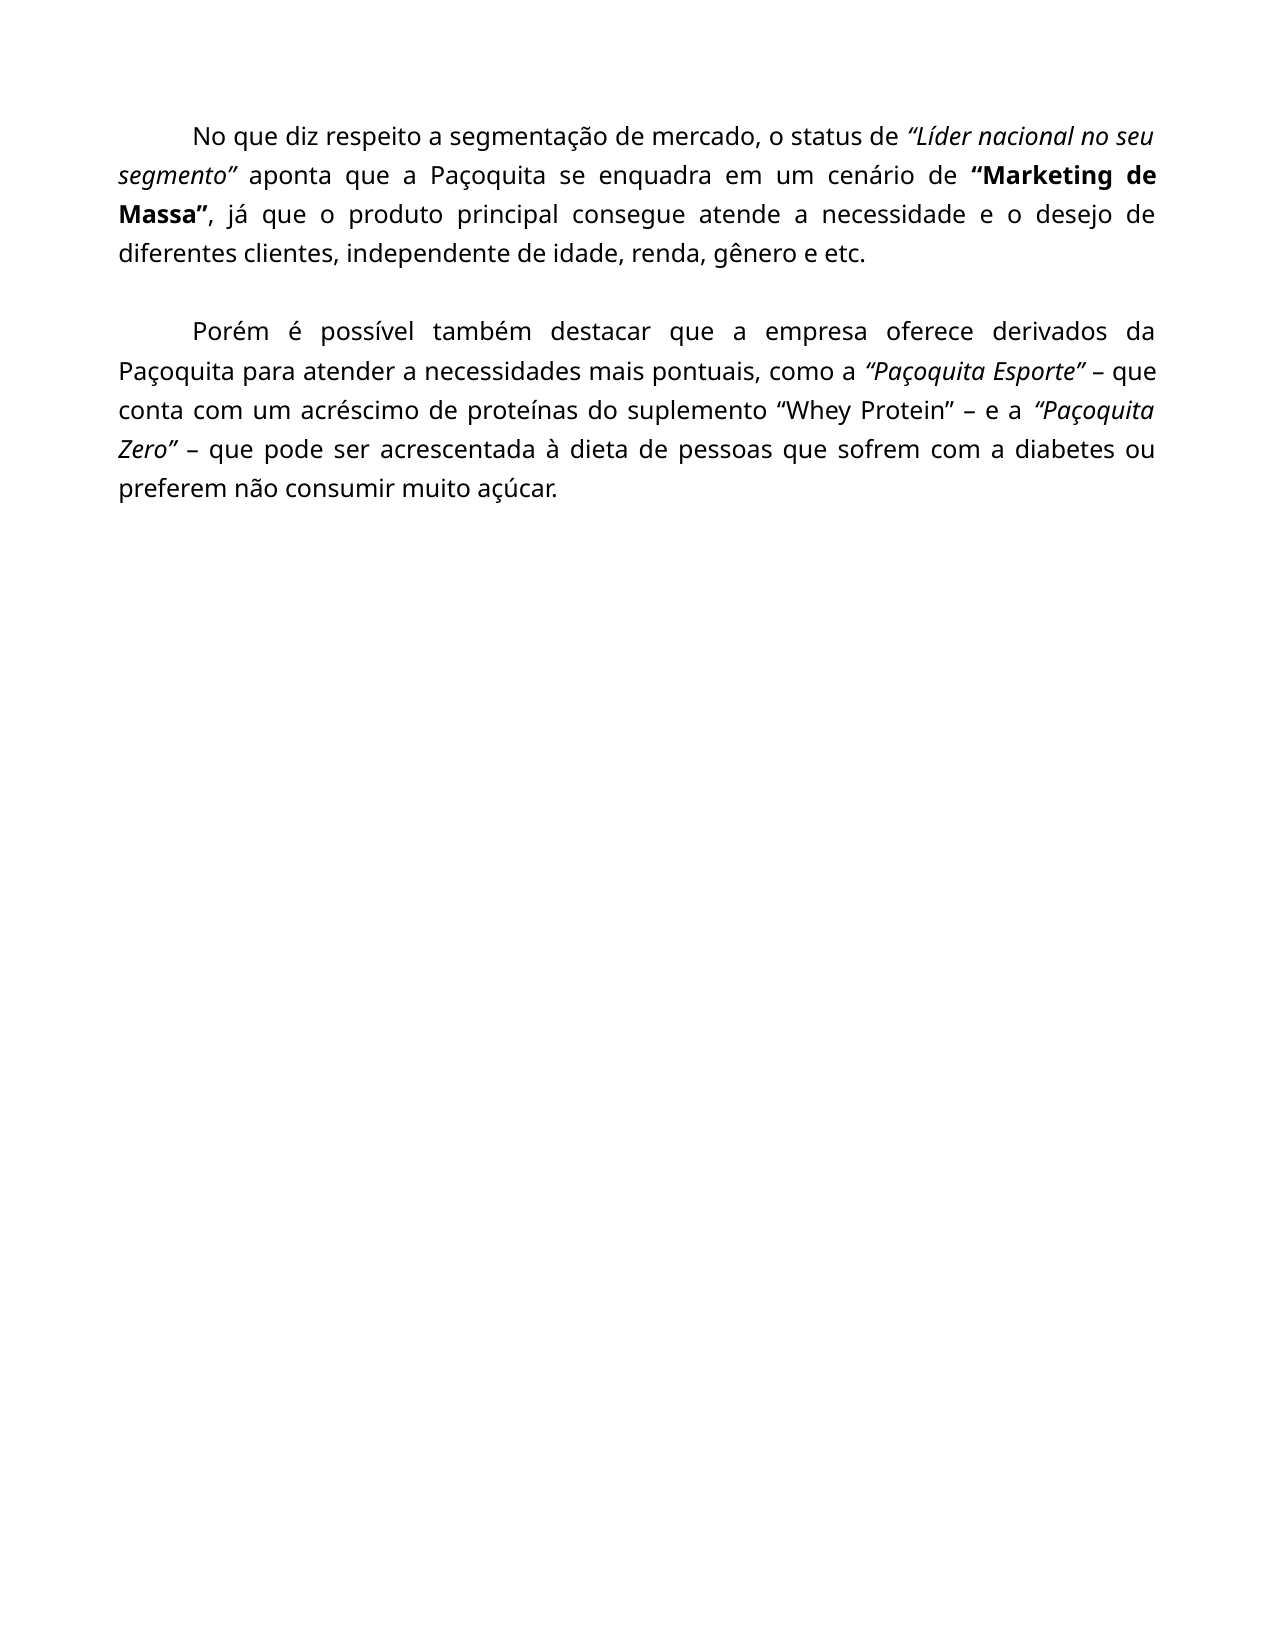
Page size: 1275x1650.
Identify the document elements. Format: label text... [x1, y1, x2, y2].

text Porém é possível também destacar que a empresa oferece derivados da Paçoquita para atender a necessidades mais pontuais, como a “Paçoquita Esporte” – que conta com um acréscimo de proteínas do suplemento “Whey Protein” – e a “Paçoquita Zero” – que pode ser acrescentada à dieta de pessoas que sofrem com a diabetes ou preferem não consumir muito açúcar. [118, 314, 1157, 505]
text No que diz respeito a segmentação de mercado, o status de “Líder nacional no seu segmento” aponta que a Paçoquita se enquadra em um cenário de “Marketing de Massa”, já que o produto principal consegue atende a necessidade e o desejo de diferentes clientes, independente de idade, renda, gênero e etc. [118, 118, 1157, 270]
